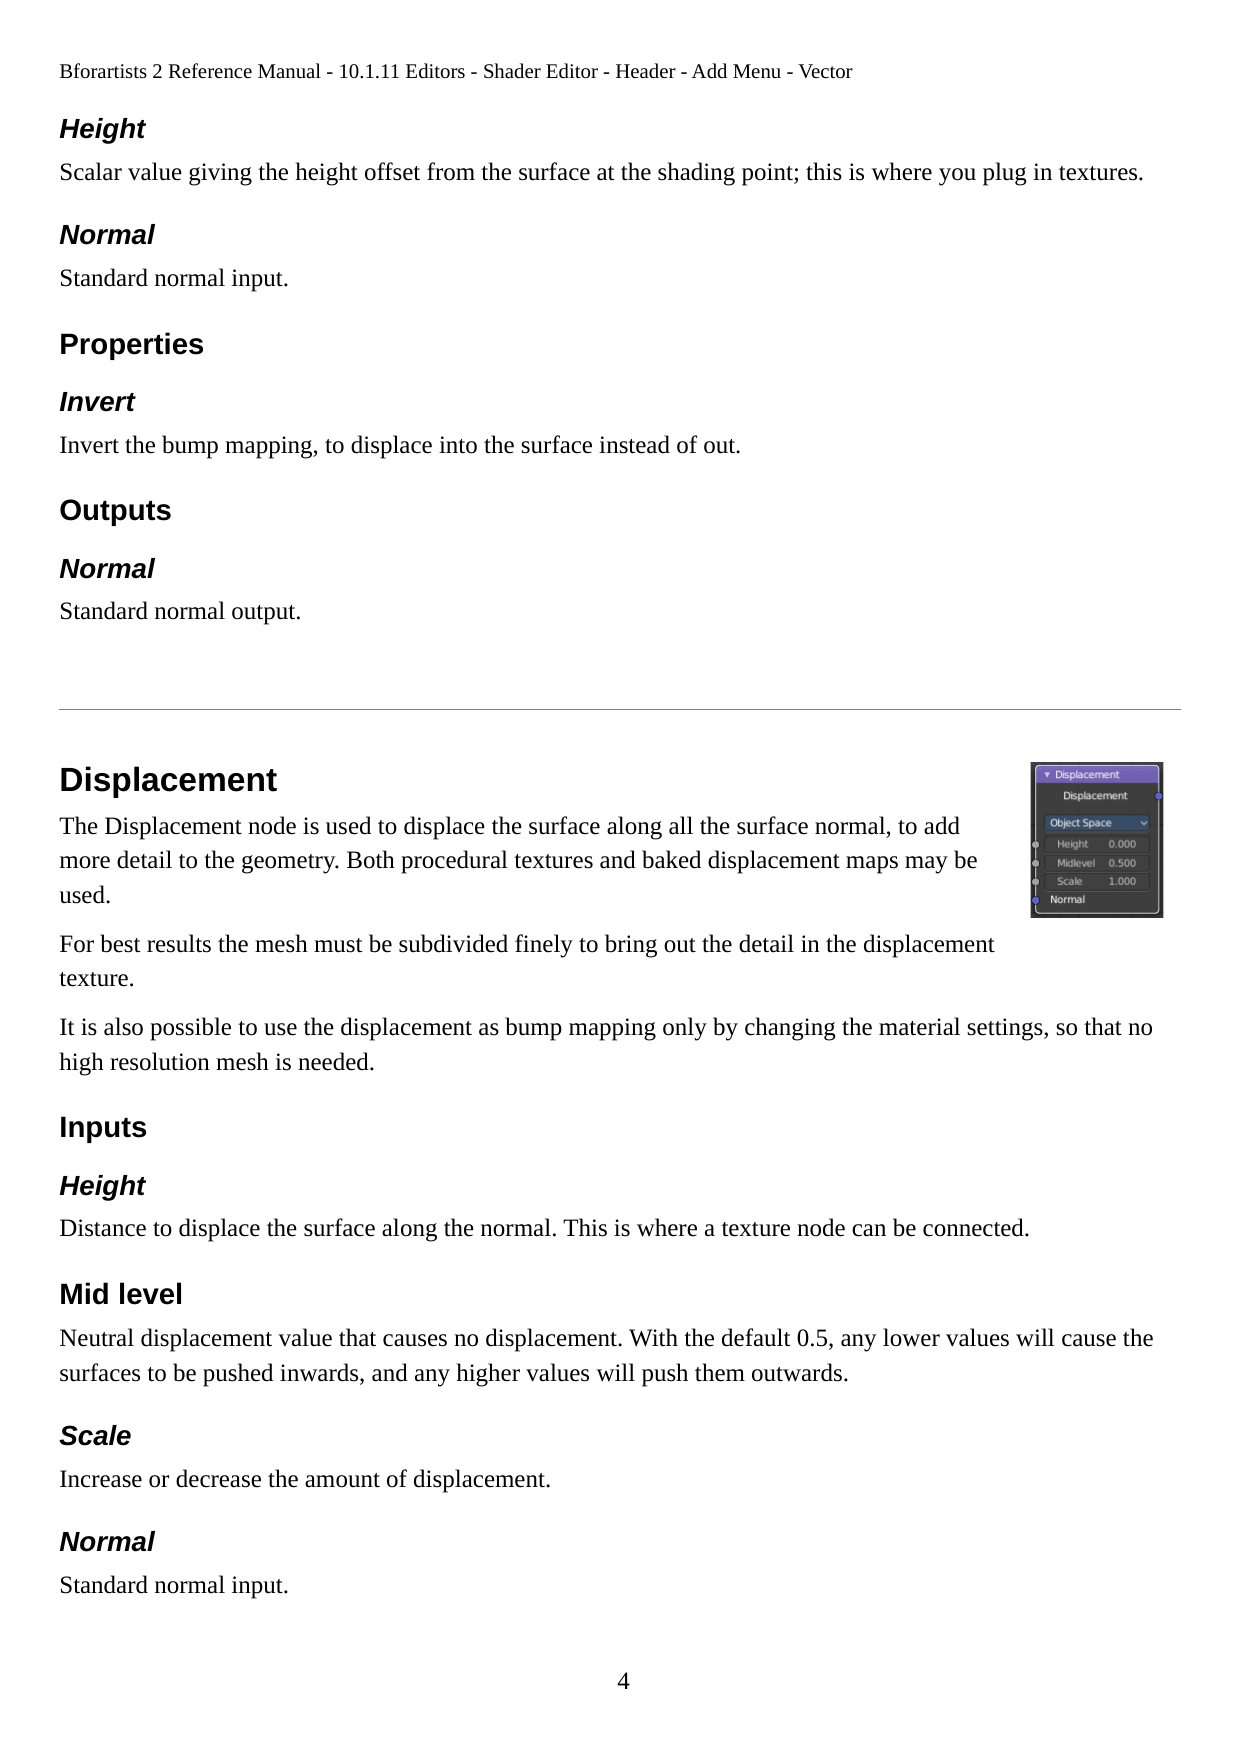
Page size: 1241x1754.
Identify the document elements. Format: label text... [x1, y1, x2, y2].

subtitle Inputs [59, 1110, 1181, 1144]
subtitle Normal [59, 552, 1181, 584]
picture [1030, 762, 1164, 918]
text Scalar value giving the height offset from the surface at the shading point; this is where you plug in textures. [59, 157, 1181, 186]
subtitle Scale [59, 1419, 1181, 1451]
text Neutral displacement value that causes no displacement. With the default 0.5, any lower values will cause the surfaces to be pushed inwards, and any higher values will push them outwards. [59, 1323, 1181, 1387]
subtitle Displacement [59, 759, 1181, 798]
subtitle Height [59, 1169, 1181, 1201]
text Invert the bump mapping, to displace into the surface instead of out. [59, 430, 1181, 458]
subtitle Outputs [59, 493, 1181, 527]
text Standard normal input. [59, 1570, 1181, 1598]
subtitle Height [59, 113, 1181, 144]
text Distance to displace the surface along the normal. This is where a texture node can be connected. [59, 1213, 1181, 1242]
text The Displacement node is used to displace the surface along all the surface normal, to add more detail to the geometry. Both procedural textures and baked displacement maps may be used. [59, 811, 1030, 908]
subtitle Normal [59, 1525, 1181, 1557]
text It is also possible to use the displacement as bump mapping only by changing the material settings, so that no high resolution mesh is needed. [59, 1012, 1181, 1076]
subtitle Properties [59, 327, 1181, 360]
text Standard normal output. [59, 596, 1181, 625]
text Increase or decrease the amount of displacement. [59, 1464, 1181, 1493]
subtitle Invert [59, 385, 1181, 417]
text For best results the mesh must be subdivided finely to bring out the detail in the displacement texture. [59, 929, 1181, 992]
subtitle Mid level [59, 1277, 1181, 1311]
text Standard normal input. [59, 263, 1181, 292]
subtitle Normal [59, 218, 1181, 250]
